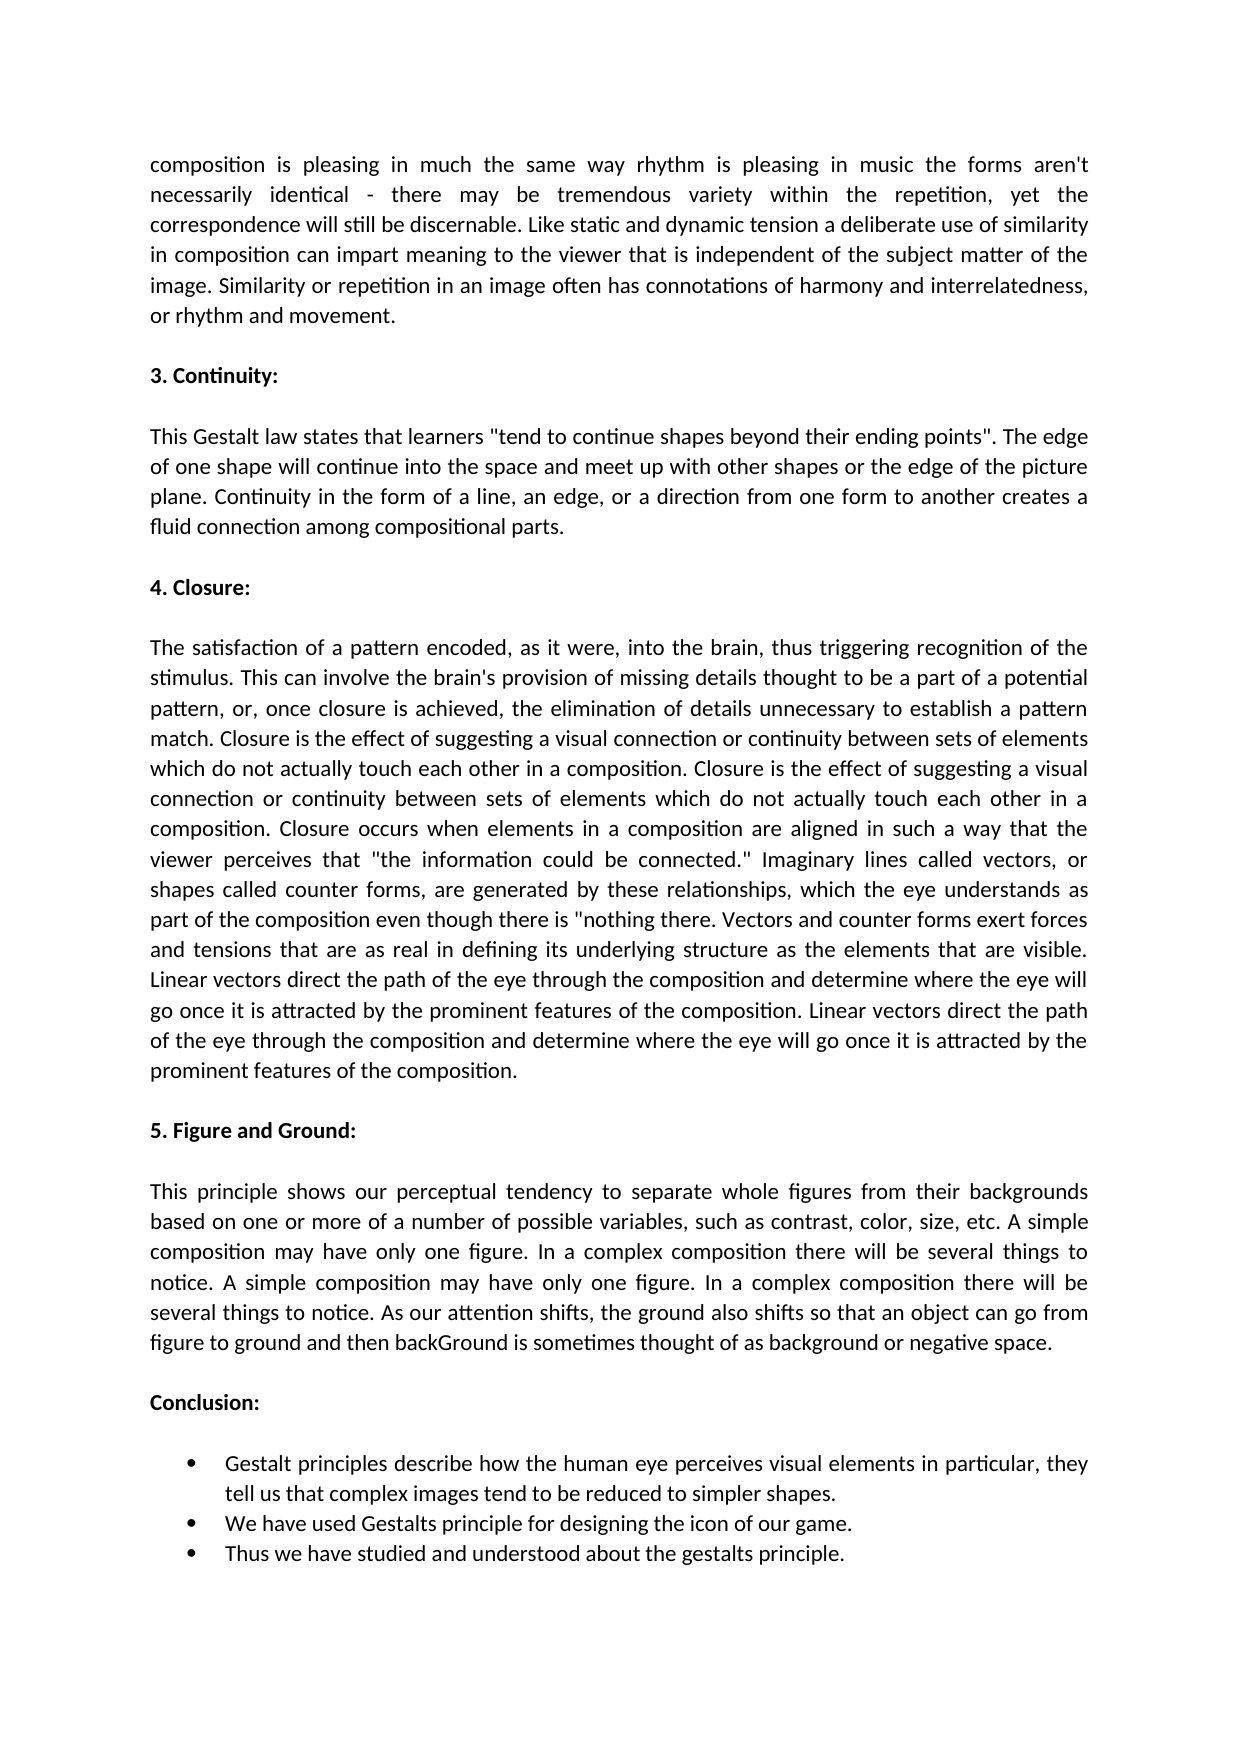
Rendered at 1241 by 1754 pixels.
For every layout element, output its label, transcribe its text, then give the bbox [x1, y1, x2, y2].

text This principle shows our perceptual tendency to separate whole figures from their backgrounds based on one or more of a number of possible variables, such as contrast, color, size, etc. A simple composition may have only one figure. In a complex composition there will be several things to notice. A simple composition may have only one figure. In a complex composition there will be several things to notice. As our attention shifts, the ground also shifts so that an object can go from figure to ground and then backGround is sometimes thought of as background or negative space. [150, 1177, 1090, 1356]
list We have used Gestalts principle for designing the icon of our game. [187, 1509, 1090, 1537]
text 5. Figure and Ground: [150, 1117, 1090, 1145]
text composition is pleasing in much the same way rhythm is pleasing in music the forms aren't necessarily identical - there may be tremendous variety within the repetition, yet the correspondence will still be discernable. Like static and dynamic tension a deliberate use of similarity in composition can impart meaning to the viewer that is independent of the subject matter of the image. Similarity or repetition in an image often has connotations of harmony and interrelatedness, or rhythm and movement. [150, 150, 1090, 329]
list Gestalt principles describe how the human eye perceives visual elements in particular, they tell us that complex images tend to be reduced to simpler shapes. [187, 1449, 1090, 1507]
text This Gestalt law states that learners "tend to continue shapes beyond their ending points". The edge of one shape will continue into the space and meet up with other shapes or the edge of the picture plane. Continuity in the form of a line, an edge, or a direction from one form to another creates a fluid connection among compositional parts. [150, 422, 1090, 541]
text 3. Continuity: [150, 361, 1090, 389]
text 4. Closure: [150, 573, 1090, 601]
text Conclusion: [150, 1388, 1090, 1417]
text The satisfaction of a pattern encoded, as it were, into the brain, thus triggering recognition of the stimulus. This can involve the brain's provision of missing details thought to be a part of a potential pattern, or, once closure is achieved, the elimination of details unnecessary to establish a pattern match. Closure is the effect of suggesting a visual connection or continuity between sets of elements which do not actually touch each other in a composition. Closure is the effect of suggesting a visual connection or continuity between sets of elements which do not actually touch each other in a composition. Closure occurs when elements in a composition are aligned in such a way that the viewer perceives that "the information could be connected." Imaginary lines called vectors, or shapes called counter forms, are generated by these relationships, which the eye understands as part of the composition even though there is "nothing there. Vectors and counter forms exert forces and tensions that are as real in defining its underlying structure as the elements that are visible. Linear vectors direct the path of the eye through the composition and determine where the eye will go once it is attracted by the prominent features of the composition. Linear vectors direct the path of the eye through the composition and determine where the eye will go once it is attracted by the prominent features of the composition. [150, 633, 1090, 1084]
list Thus we have studied and understood about the gestalts principle. [187, 1539, 1090, 1568]
